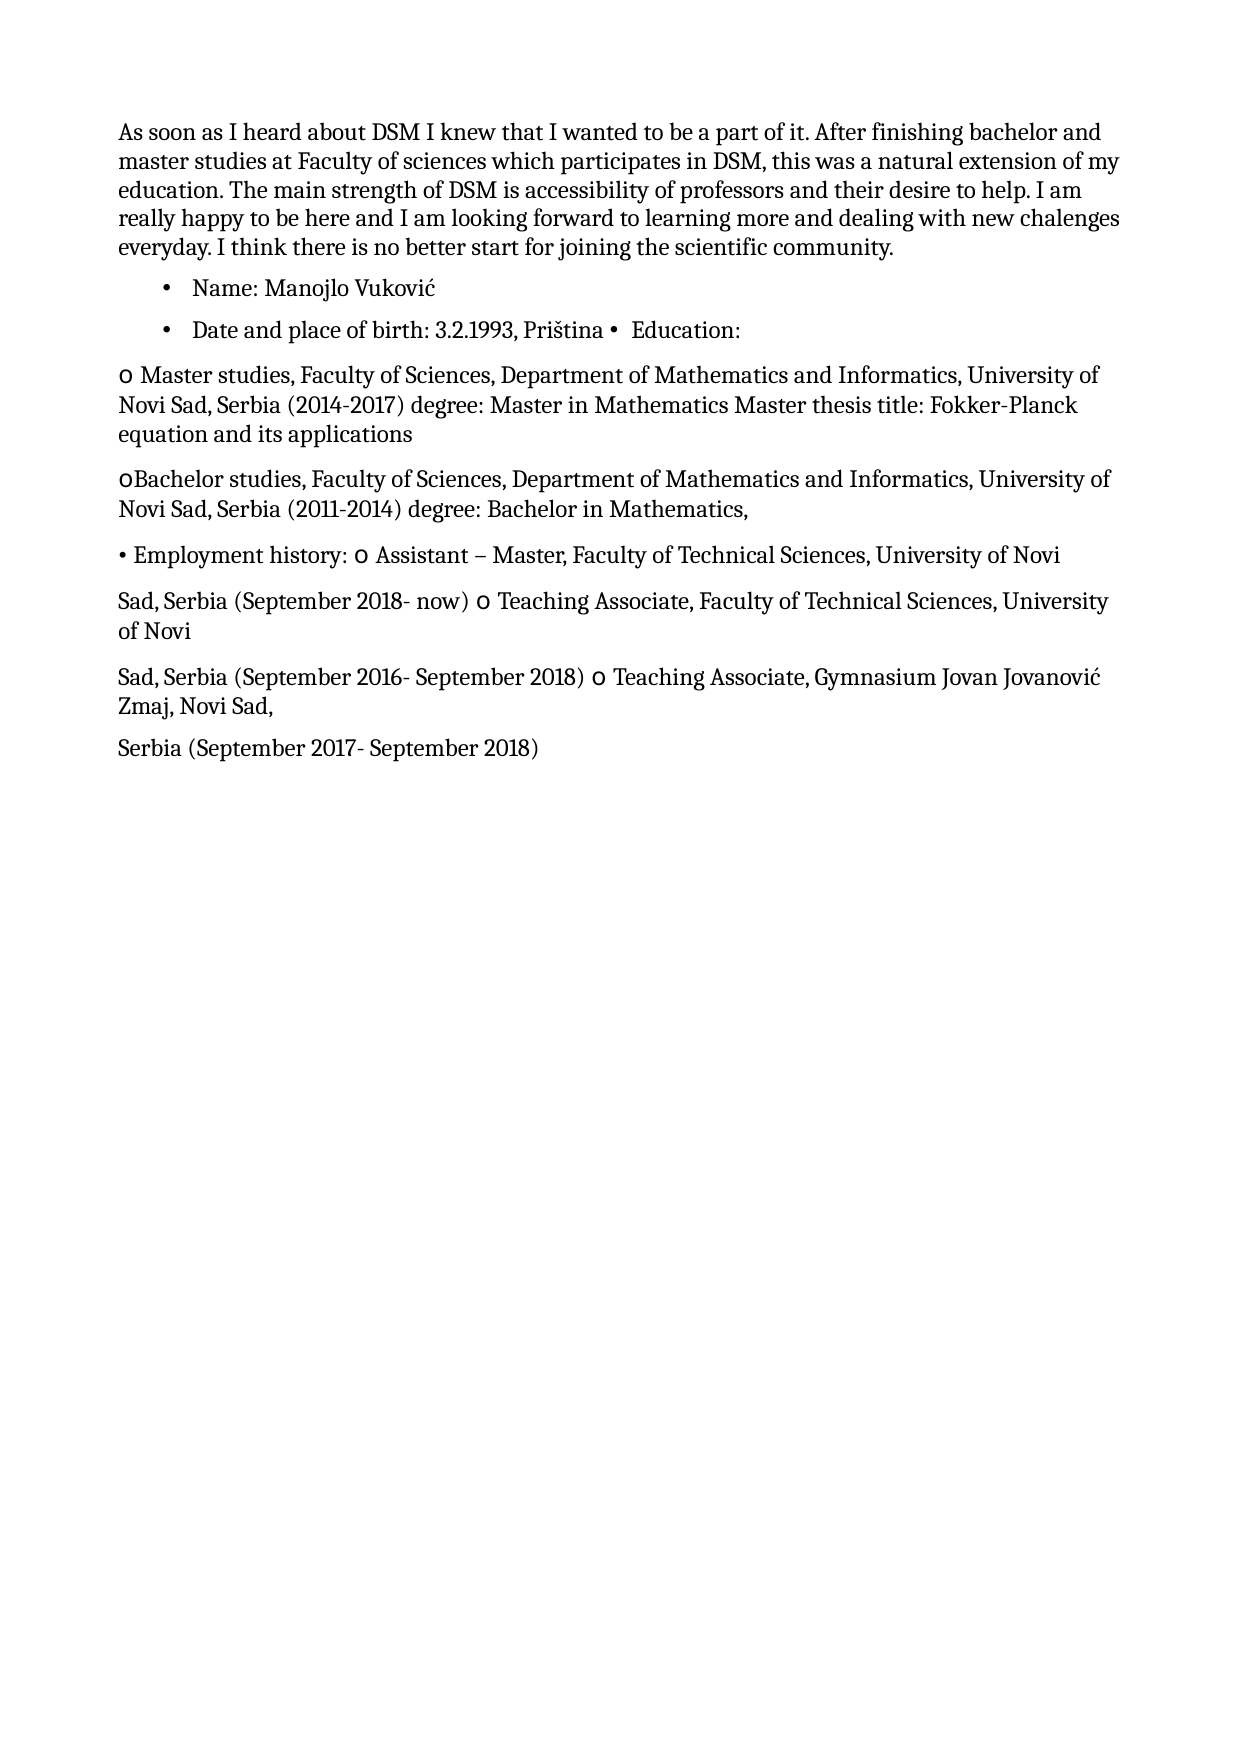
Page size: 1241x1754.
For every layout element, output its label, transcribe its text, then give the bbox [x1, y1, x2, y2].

list Date and place of birth: 3.2.1993, Priština • Education: [162, 316, 1122, 344]
text Serbia (September 2017- September 2018) [118, 733, 1122, 762]
text oBachelor studies, Faculty of Sciences, Department of Mathematics and Informatics, University of Novi Sad, Serbia (2011-2014) degree: Bachelor in Mathematics, [118, 461, 1122, 524]
text o Master studies, Faculty of Sciences, Department of Mathematics and Informatics, University of Novi Sad, Serbia (2014-2017) degree: Master in Mathematics Master thesis title: Fokker-Planck equation and its applications [118, 357, 1122, 448]
text Sad, Serbia (September 2018- now) o Teaching Associate, Faculty of Technical Sciences, University of Novi [118, 583, 1122, 646]
text Sad, Serbia (September 2016- September 2018) o Teaching Associate, Gymnasium Jovan Jovanović Zmaj, Novi Sad, [118, 658, 1122, 721]
text • Employment history: o Assistant – Master, Faculty of Technical Sciences, University of Novi [118, 536, 1122, 570]
list Name: Manojlo Vuković [162, 274, 1122, 303]
text As soon as I heard about DSM I knew that I wanted to be a part of it. After finishing bachelor and master studies at Faculty of sciences which participates in DSM, this was a natural extension of my education. The main strength of DSM is accessibility of professors and their desire to help. I am really happy to be here and I am looking forward to learning more and dealing with new chalenges everyday. I think there is no better start for joining the scientific community. [118, 118, 1122, 262]
